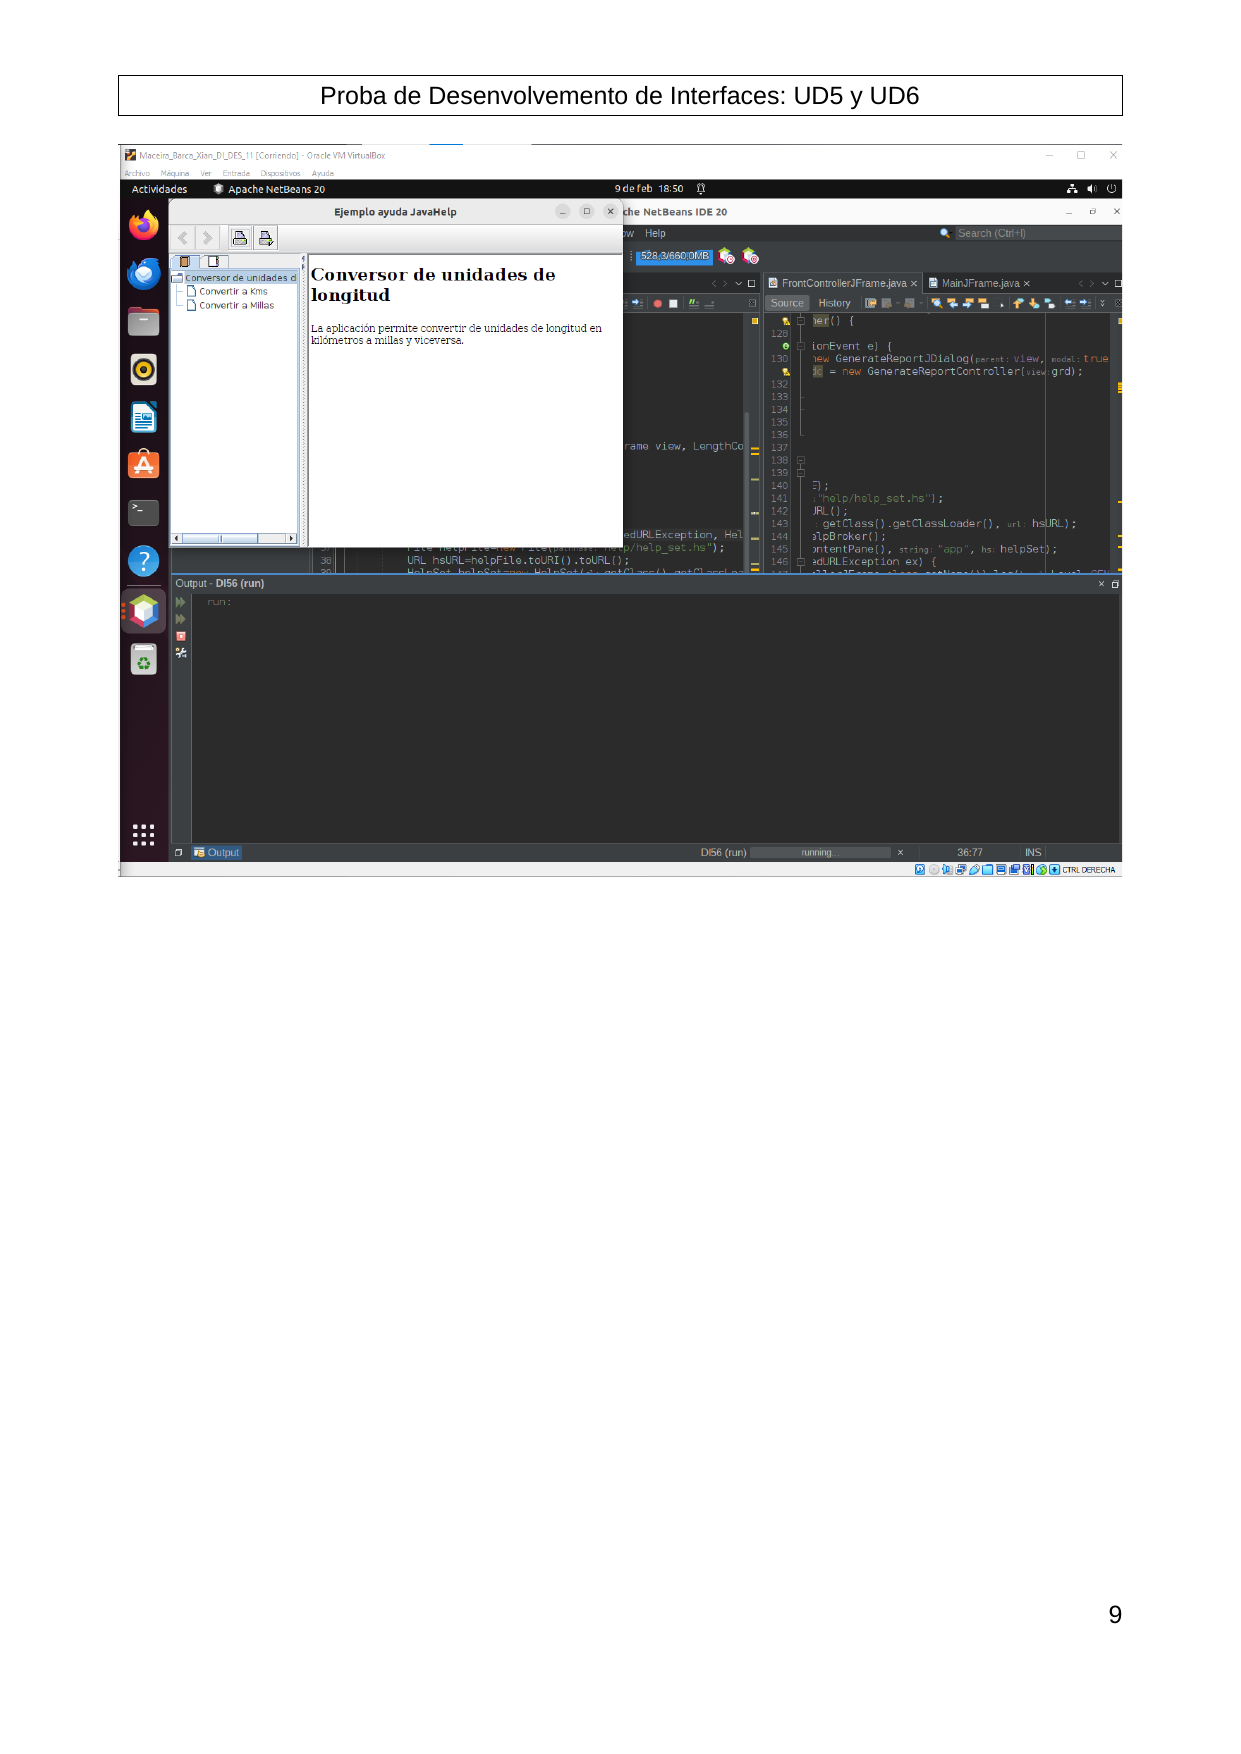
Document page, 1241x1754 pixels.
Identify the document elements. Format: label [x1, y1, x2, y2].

picture [118, 144, 1123, 877]
